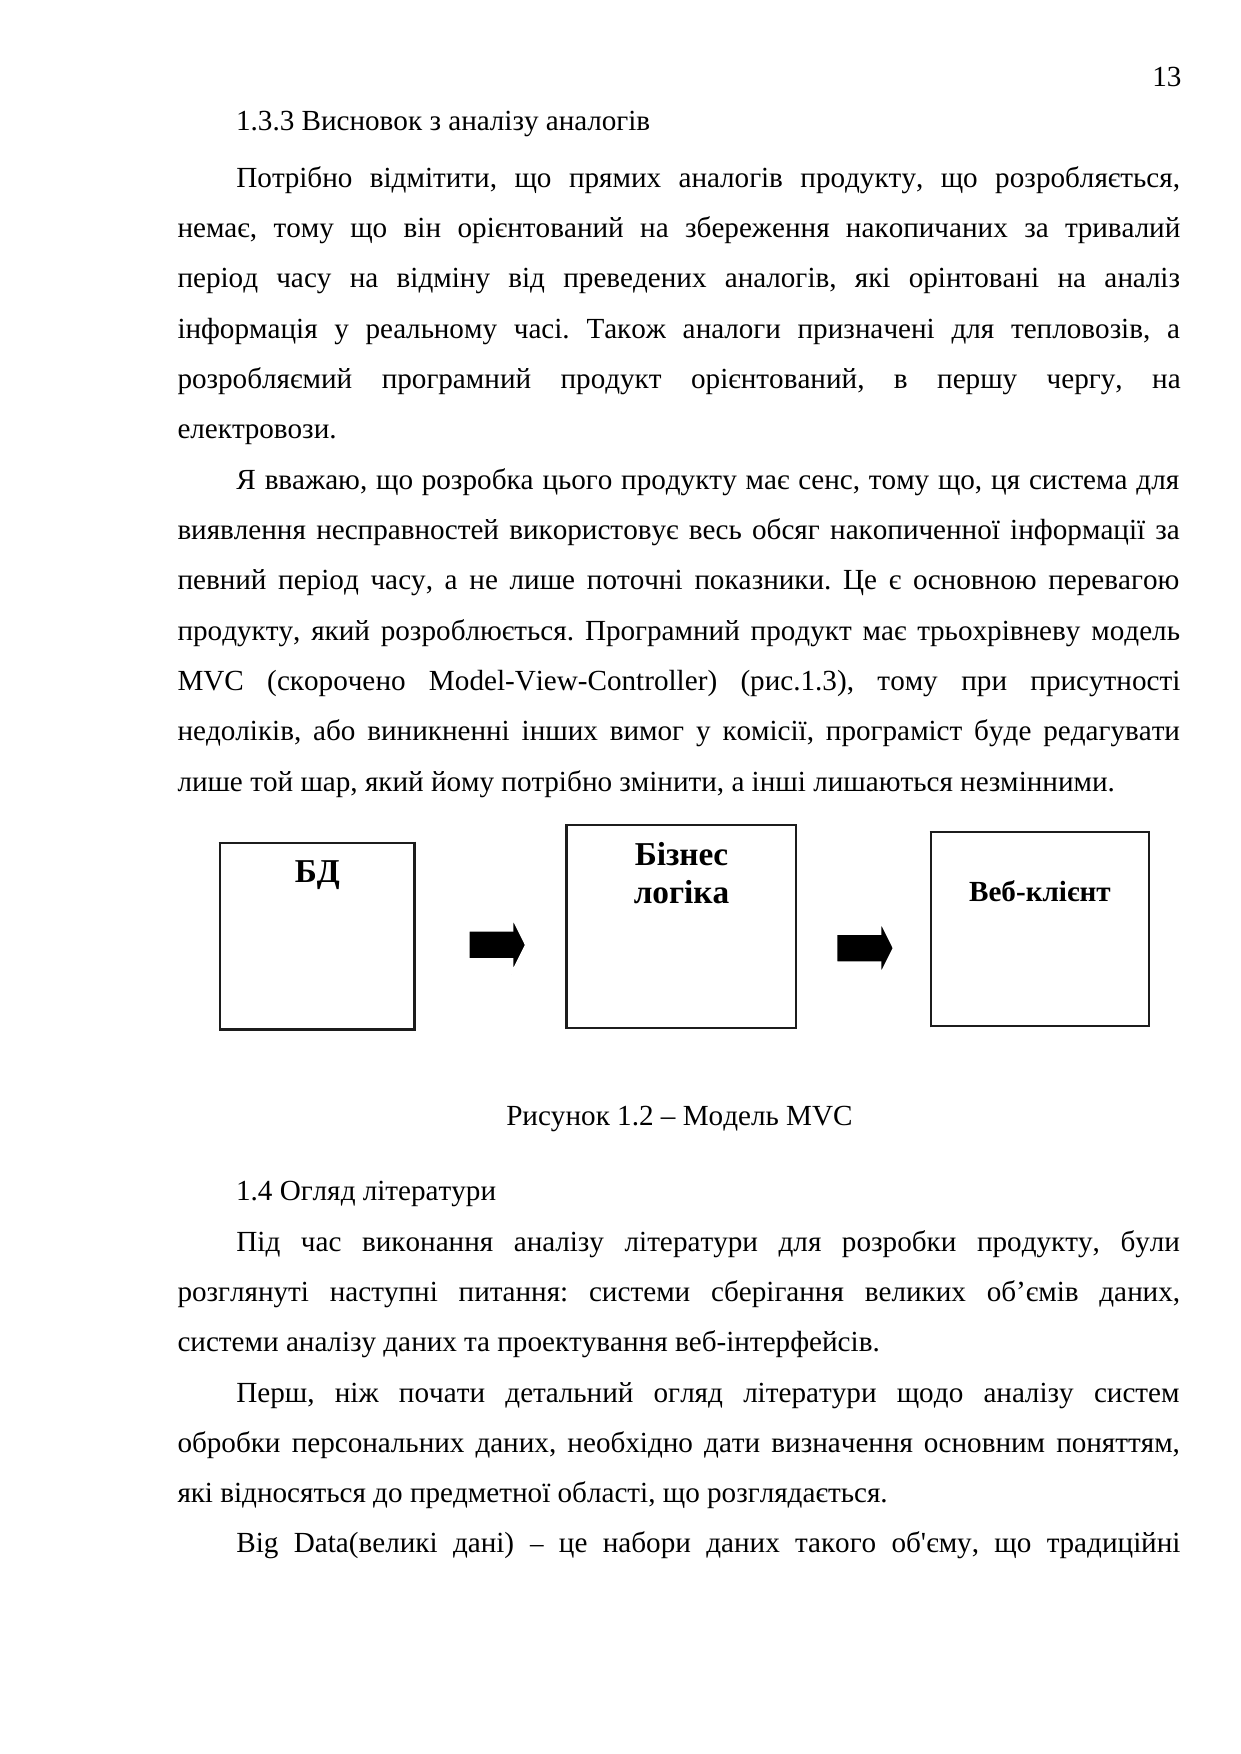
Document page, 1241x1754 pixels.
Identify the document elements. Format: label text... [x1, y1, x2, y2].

text Big Data(великі дані) – це набори даних такого об'єму, що традиційні [177, 1526, 1181, 1559]
text Я вважаю, що розробка цього продукту має сенс, тому що, ця система для виявлення несправностей використовує весь обсяг накопиченної інформації за певний період часу, а не лише поточні показники. Це є основною перевагою продукту, який розроблюється. Програмний продукт має трьохрівневу модель MVC (скорочено Model-View-Controller) (рис.1.3), тому при присутності недоліків, або виникненні інших вимог у комісії, програміст буде редагувати лише той шар, який йому потрібно змінити, а інші лишаються незмінними. [177, 462, 1181, 797]
text БД [228, 851, 406, 889]
text логіка [575, 872, 787, 910]
text Перш, ніж почати детальний огляд літератури щодо аналізу систем обробки персональних даних, необхідно дати визначення основним поняттям, які відносяться до предметної області, що розглядається. [177, 1375, 1181, 1509]
text Веб-клієнт [939, 874, 1140, 908]
text Бізнес [575, 834, 787, 872]
text Рисунок 1.2 – Модель MVC [177, 1098, 1181, 1131]
subtitle 1.4 Огляд літератури [177, 1173, 1181, 1207]
text Потрібно відмітити, що прямих аналогів продукту, що розробляється, немає, тому що він орієнтований на збереження накопичаних за тривалий період часу на відміну від преведених аналогів, які орінтовані на аналіз інформація у реальному часі. Також аналоги призначені для тепловозів, а розробляємий програмний продукт орієнтований, в першу чергу, на електровози. [177, 160, 1181, 445]
text Під час виконання аналізу літератури для розробки продукту, були розглянуті наступні питання: системи сберігання великих об’ємів даних, системи аналізу даних та проектування веб-інтерфейсів. [177, 1224, 1181, 1358]
subtitle 1.3.3 Висновок з аналізу аналогів [177, 103, 1181, 137]
